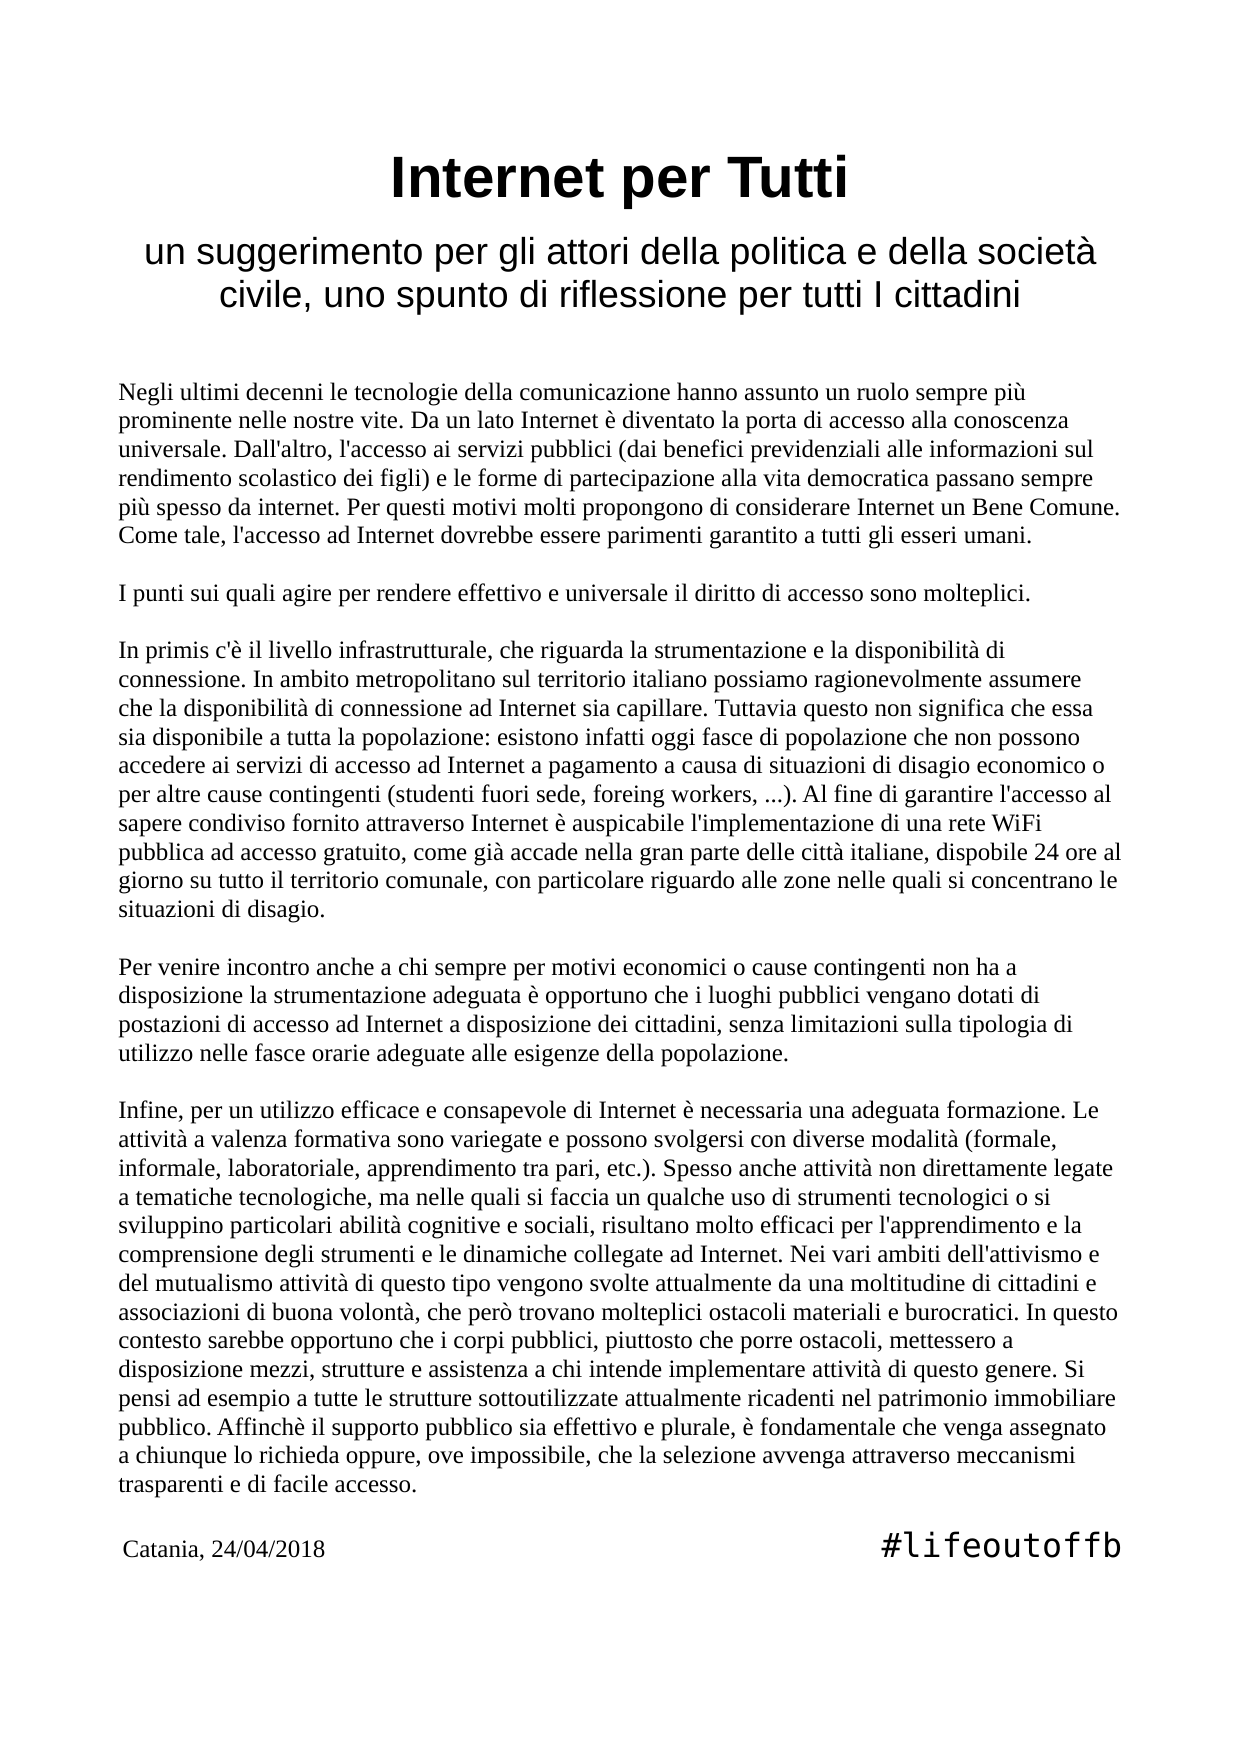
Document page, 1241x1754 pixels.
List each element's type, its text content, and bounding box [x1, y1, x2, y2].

title Internet per Tutti [118, 143, 1122, 210]
text In primis c'è il livello infrastrutturale, che riguarda la strumentazione e la disponibilità di connessione. In ambito metropolitano sul territorio italiano possiamo ragionevolmente assumere che la disponibilità di connessione ad Internet sia capillare. Tuttavia questo non significa che essa sia disponibile a tutta la popolazione: esistono infatti oggi fasce di popolazione che non possono accedere ai servizi di accesso ad Internet a pagamento a causa di situazioni di disagio economico o per altre cause contingenti (studenti fuori sede, foreing workers, ...). Al fine di garantire l'accesso al sapere condiviso fornito attraverso Internet è auspicabile l'implementazione di una rete WiFi pubblica ad accesso gratuito, come già accade nella gran parte delle città italiane, dispobile 24 ore al giorno su tutto il territorio comunale, con particolare riguardo alle zone nelle quali si concentrano le situazioni di disagio. [118, 636, 1122, 923]
text Negli ultimi decenni le tecnologie della comunicazione hanno assunto un ruolo sempre più prominente nelle nostre vite. Da un lato Internet è diventato la porta di accesso alla conoscenza universale. Dall'altro, l'accesso ai servizi pubblici (dai benefici previdenziali alle informazioni sul rendimento scolastico dei figli) e le forme di partecipazione alla vita democratica passano sempre più spesso da internet. Per questi motivi molti propongono di considerare Internet un Bene Comune. Come tale, l'accesso ad Internet dovrebbe essere parimenti garantito a tutti gli esseri umani. [118, 377, 1122, 549]
text Infine, per un utilizzo efficace e consapevole di Internet è necessaria una adeguata formazione. Le attività a valenza formativa sono variegate e possono svolgersi con diverse modalità (formale, informale, laboratoriale, apprendimento tra pari, etc.). Spesso anche attività non direttamente legate a tematiche tecnologiche, ma nelle quali si faccia un qualche uso di strumenti tecnologici o si sviluppino particolari abilità cognitive e sociali, risultano molto efficaci per l'apprendimento e la comprensione degli strumenti e le dinamiche collegate ad Internet. Nei vari ambiti dell'attivismo e del mutualismo attività di questo tipo vengono svolte attualmente da una moltitudine di cittadini e associazioni di buona volontà, che però trovano molteplici ostacoli materiali e burocratici. In questo contesto sarebbe opportuno che i corpi pubblici, piuttosto che porre ostacoli, mettessero a disposizione mezzi, strutture e assistenza a chi intende implementare attività di questo genere. Si pensi ad esempio a tutte le strutture sottoutilizzate attualmente ricadenti nel patrimonio immobiliare pubblico. Affinchè il supporto pubblico sia effettivo e plurale, è fondamentale che venga assegnato a chiunque lo richieda oppure, ove impossibile, che la selezione avvenga attraverso meccanismi trasparenti e di facile accesso. [118, 1096, 1122, 1498]
text I punti sui quali agire per rendere effettivo e universale il diritto di accesso sono molteplici. [118, 578, 1122, 607]
subtitle un suggerimento per gli attori della politica e della società civile, uno spunto di riflessione per tutti I cittadini [118, 229, 1122, 315]
text Catania, 24/04/2018 #lifeoutoffb [118, 1527, 1122, 1566]
text Per venire incontro anche a chi sempre per motivi economici o cause contingenti non ha a disposizione la strumentazione adeguata è opportuno che i luoghi pubblici vengano dotati di postazioni di accesso ad Internet a disposizione dei cittadini, senza limitazioni sulla tipologia di utilizzo nelle fasce orarie adeguate alle esigenze della popolazione. [118, 952, 1122, 1067]
